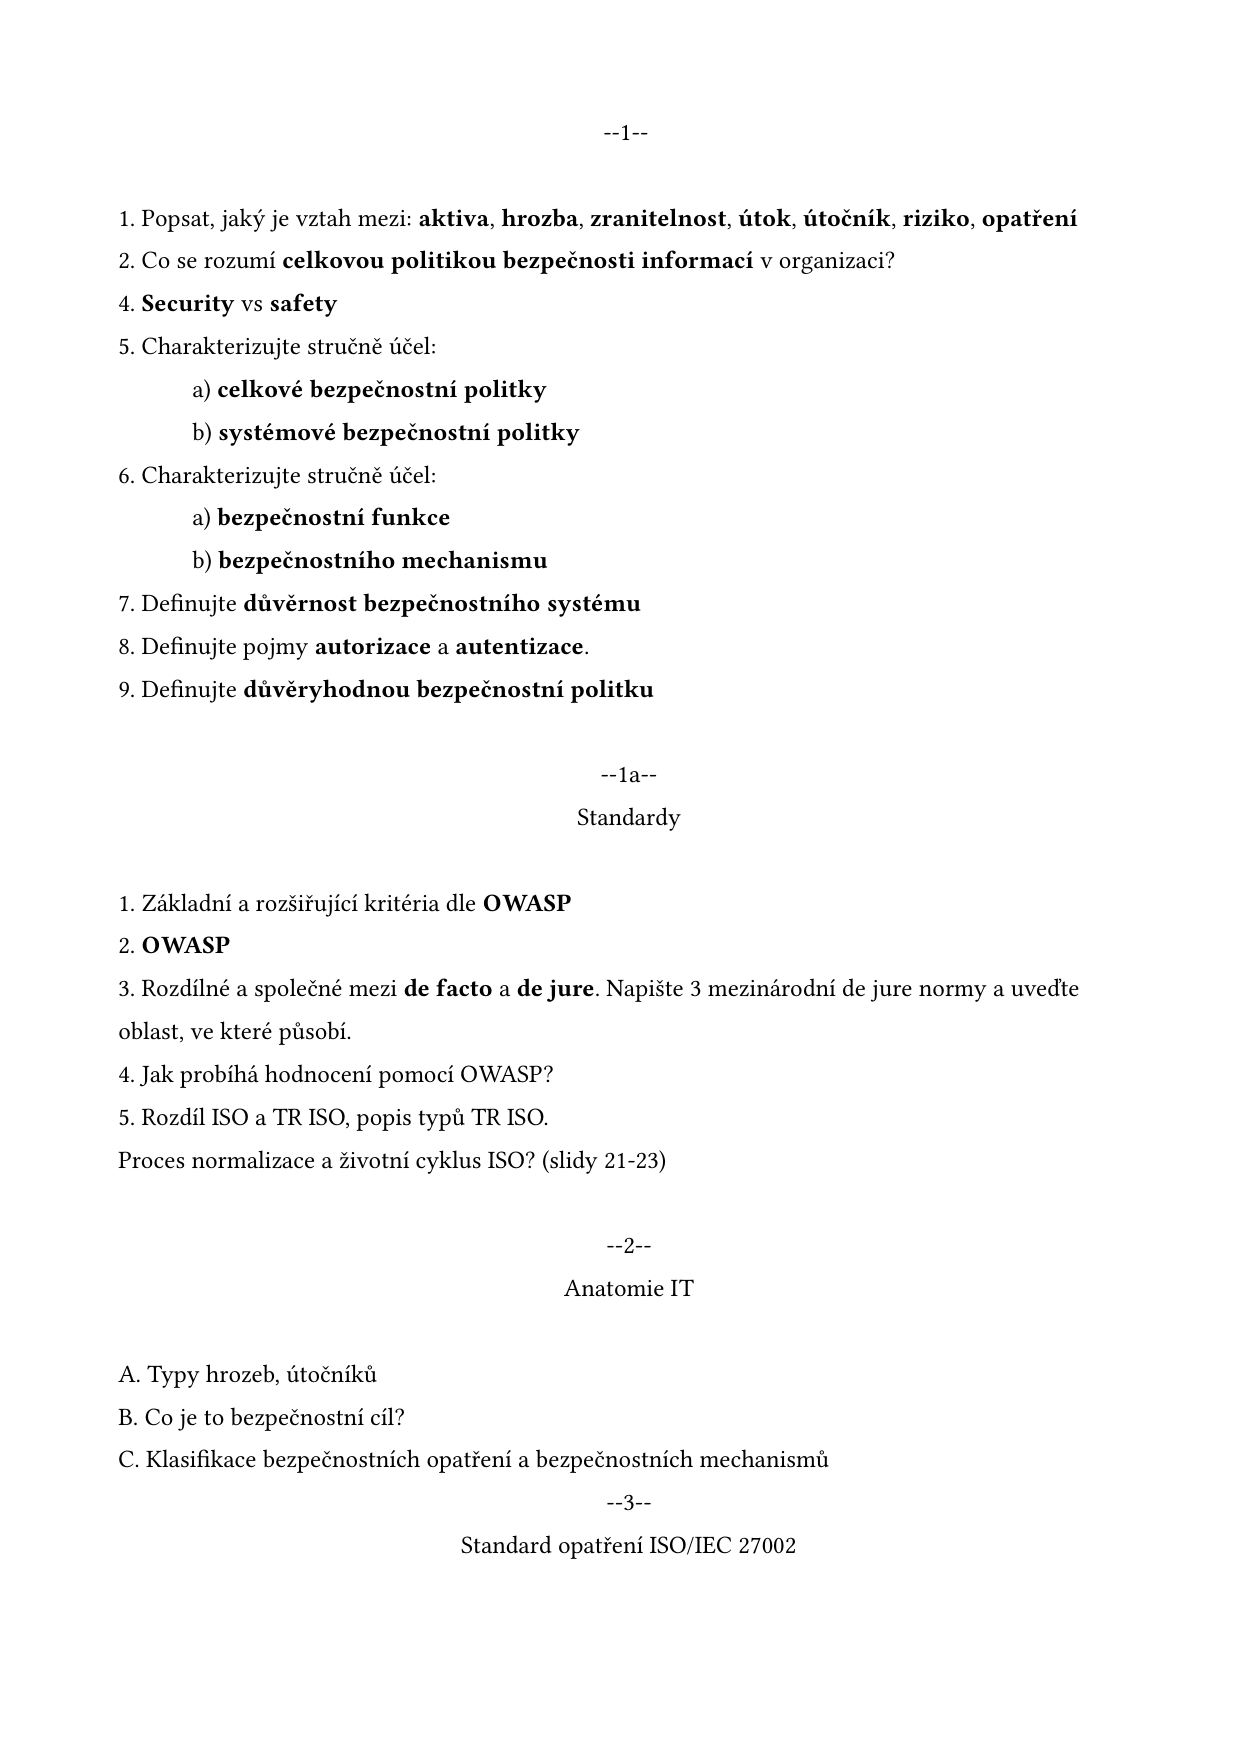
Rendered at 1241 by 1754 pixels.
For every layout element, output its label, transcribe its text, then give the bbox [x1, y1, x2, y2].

text Anatomie IT [118, 1274, 1139, 1345]
text 8. Definujte pojmy autorizace a autentizace. [118, 632, 1139, 660]
text a) bezpečnostní funkce [118, 503, 1139, 532]
text 2. OWASP [118, 932, 1139, 960]
text b) systémové bezpečnostní politky [118, 418, 1139, 446]
text 5. Charakterizujte stručně účel: [118, 332, 1139, 361]
text A. Typy hrozeb, útočníků [118, 1360, 1139, 1388]
text 9. Definujte důvěryhodnou bezpečnostní politku [118, 675, 1139, 703]
text 7. Definujte důvěrnost bezpečnostního systému [118, 589, 1139, 618]
text Proces normalizace a životní cyklus ISO? (slidy 21-23) [118, 1146, 1139, 1174]
text B. Co je to bezpečnostní cíl? [118, 1402, 1139, 1431]
text 4. Jak probíhá hodnocení pomocí OWASP? [118, 1060, 1139, 1088]
text 6. Charakterizujte stručně účel: [118, 461, 1139, 489]
text a) celkové bezpečnostní politky [118, 375, 1139, 403]
text 1. Základní a rozšiřující kritéria dle OWASP [118, 889, 1139, 917]
text --2-- [118, 1231, 1139, 1260]
text --1a-- [118, 760, 1139, 789]
text 3. Rozdílné a společné mezi de facto a de jure. Napište 3 mezinárodní de jure normy a uveďte oblast, ve které působí. [118, 974, 1139, 1046]
text Standardy [118, 803, 1139, 832]
text --3-- [118, 1488, 1139, 1517]
text 4. Security vs safety [118, 289, 1139, 318]
text ­--1-- [118, 118, 1139, 147]
text b) bezpečnostního mechanismu [118, 546, 1139, 575]
text C. Klasifikace bezpečnostních opatření a bezpečnostních mechanismů [118, 1445, 1139, 1474]
text Standard opatření ISO/IEC 27002 [118, 1531, 1139, 1602]
text 5. Rozdíl ISO a TR ISO, popis typů TR ISO. [118, 1103, 1139, 1131]
text 2. Co se rozumí celkovou politikou bezpečnosti informací v organizaci? [118, 247, 1139, 275]
text 1. Popsat, jaký je vztah mezi: aktiva, hrozba, zranitelnost, útok, útočník, riziko, opatření [118, 204, 1139, 232]
